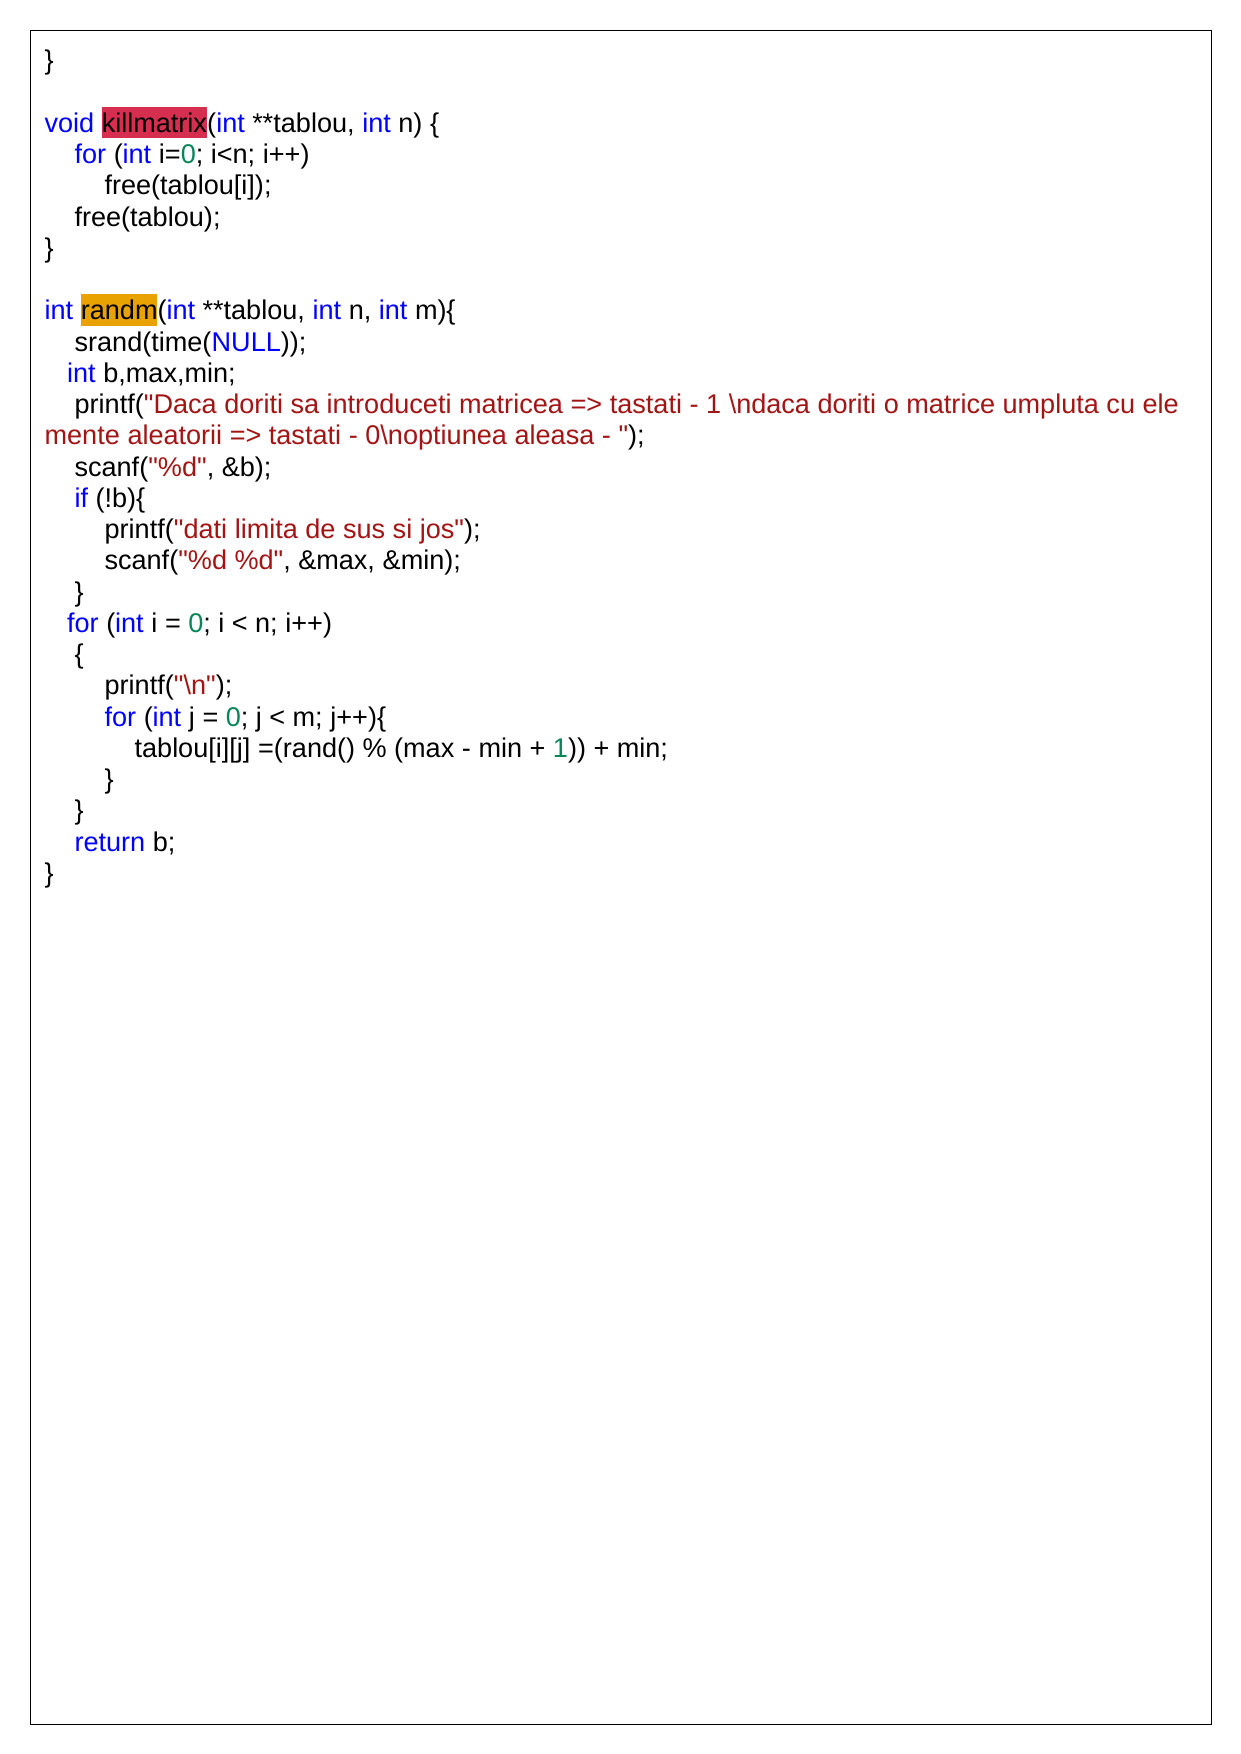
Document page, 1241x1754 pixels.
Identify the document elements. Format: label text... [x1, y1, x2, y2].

text int randm(int **tablou, int n, int m){ [44, 294, 1196, 326]
text tablou[i][j] =(rand() % (max - min + 1)) + min; [44, 732, 1196, 763]
text srand(time(NULL)); [44, 326, 1196, 357]
text for (int j = 0; j < m; j++){ [44, 701, 1196, 732]
text return b; [44, 826, 1196, 857]
text scanf("%d", &b); [44, 451, 1196, 482]
text free(tablou); [44, 201, 1196, 232]
text } [44, 232, 1196, 263]
text int b,max,min; [44, 357, 1196, 388]
text } [44, 857, 1196, 888]
text } [44, 576, 1196, 607]
text } [44, 763, 1196, 794]
text scanf("%d %d", &max, &min); [44, 544, 1196, 576]
text } [44, 44, 1196, 76]
text { [44, 638, 1196, 669]
text printf("dati limita de sus si jos"); [44, 513, 1196, 544]
text for (int i=0; i<n; i++) [44, 138, 1196, 169]
text printf("\n"); [44, 669, 1196, 701]
text printf("Daca doriti sa introduceti matricea => tastati - 1 \ndaca doriti o matrice umpluta cu elemente aleatorii => tastati - 0\noptiunea aleasa - "); [44, 388, 1196, 451]
text } [44, 794, 1196, 826]
text void killmatrix(int **tablou, int n) { [44, 107, 1196, 138]
text if (!b){ [44, 482, 1196, 513]
text free(tablou[i]); [44, 169, 1196, 201]
text for (int i = 0; i < n; i++) [44, 607, 1196, 638]
